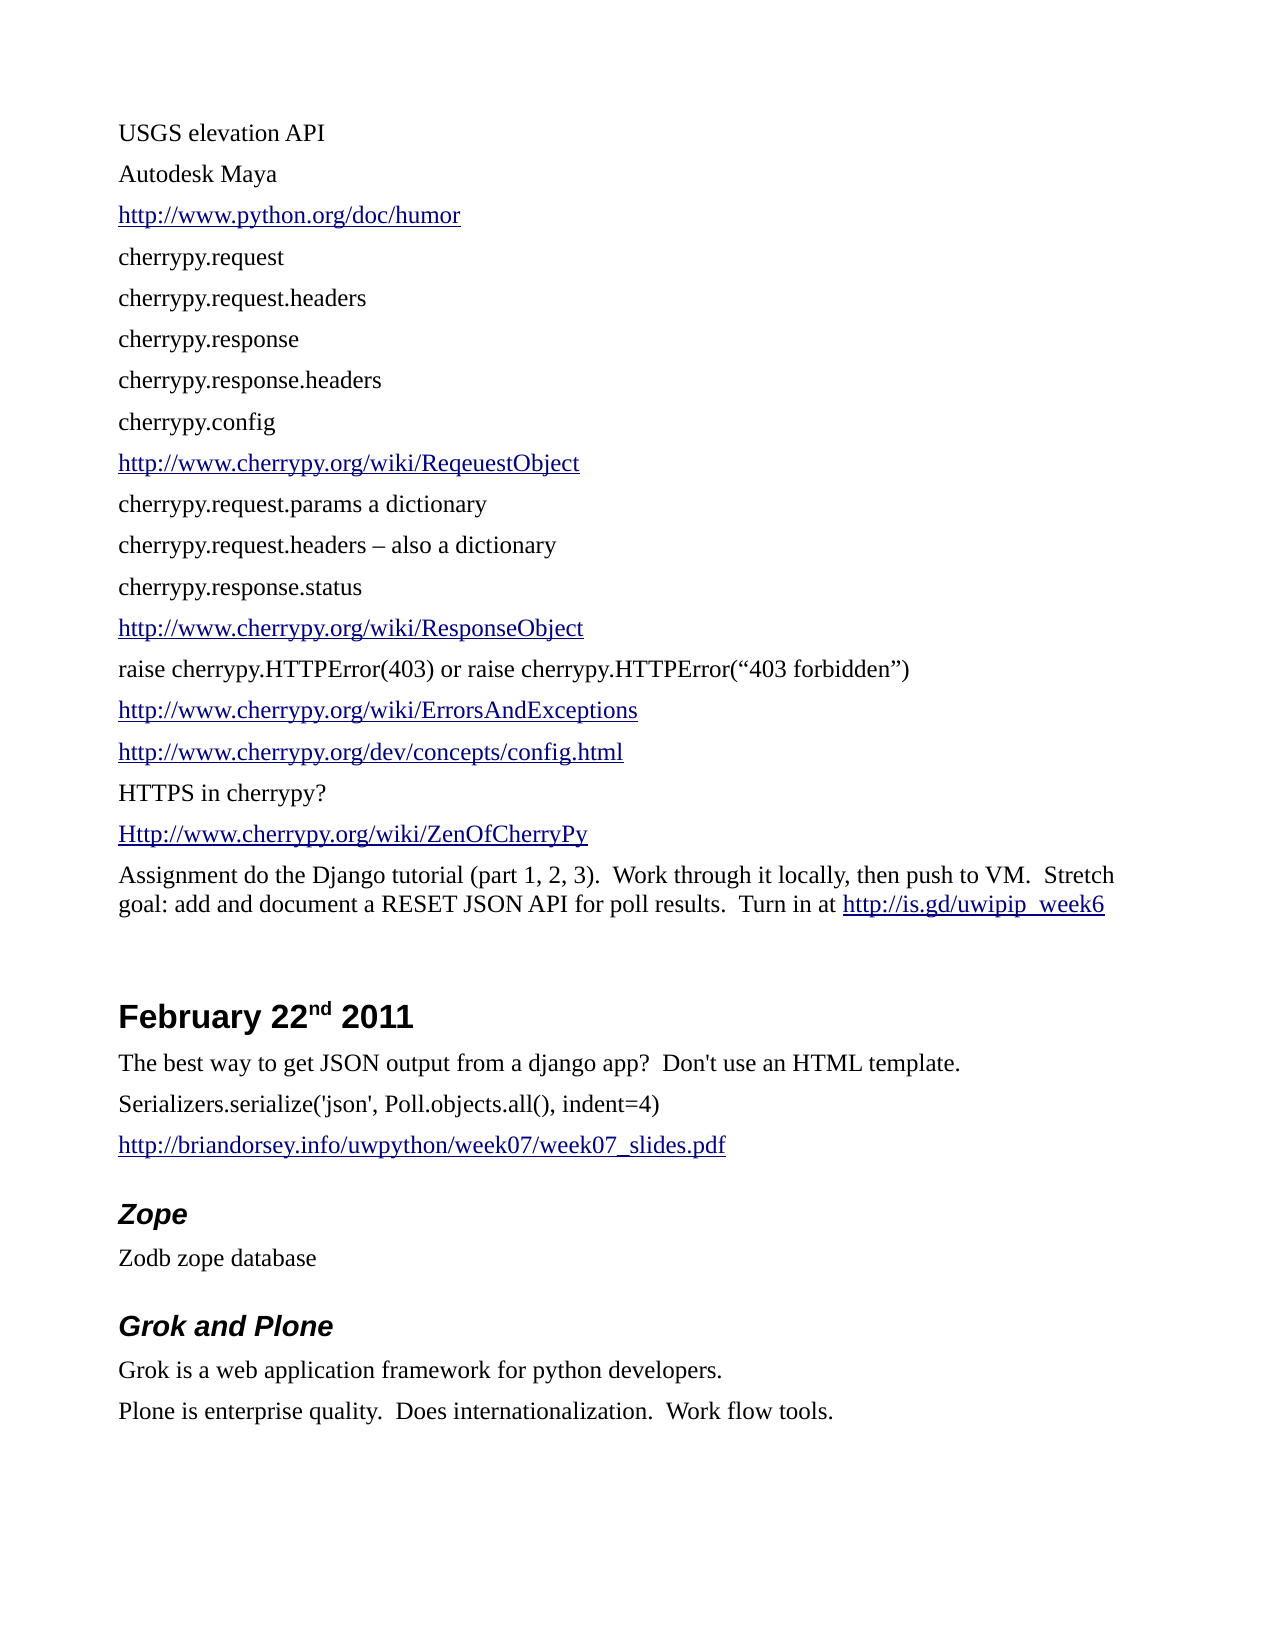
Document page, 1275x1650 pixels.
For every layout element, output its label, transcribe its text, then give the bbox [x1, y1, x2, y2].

text cherrypy.request.headers [118, 283, 1157, 312]
text Serializers.serialize('json', Poll.objects.all(), indent=4) [118, 1089, 1157, 1118]
text Zodb zope database [118, 1243, 1157, 1272]
text cherrypy.response.headers [118, 366, 1157, 394]
text Assignment do the Django tutorial (part 1, 2, 3). Work through it locally, then push to VM. Stretch goal: add and document a RESET JSON API for poll results. Turn in at http://is.gd/uwipip_week6 [118, 861, 1157, 918]
text Grok is a web application framework for python developers. [118, 1355, 1157, 1384]
text http://www.cherrypy.org/wiki/ReqeuestObject [118, 448, 1157, 477]
text cherrypy.request.headers – also a dictionary [118, 531, 1157, 559]
text http://www.cherrypy.org/wiki/ResponseObject [118, 613, 1157, 642]
text raise cherrypy.HTTPError(403) or raise cherrypy.HTTPError(“403 forbidden”) [118, 654, 1157, 683]
text The best way to get JSON output from a django app? Don't use an HTML template. [118, 1048, 1157, 1077]
text cherrypy.request [118, 242, 1157, 271]
text cherrypy.request.params a dictionary [118, 489, 1157, 518]
text HTTPS in cherrypy? [118, 778, 1157, 807]
subtitle Grok and Plone [118, 1309, 1157, 1343]
text cherrypy.response.status [118, 572, 1157, 601]
text USGS elevation API [118, 118, 1157, 147]
subtitle Zope [118, 1197, 1157, 1230]
text Http://www.cherrypy.org/wiki/ZenOfCherryPy [118, 819, 1157, 848]
text cherrypy.config [118, 407, 1157, 436]
text http://www.python.org/doc/humor [118, 201, 1157, 229]
subtitle February 22nd 2011 [118, 997, 1157, 1036]
text http://www.cherrypy.org/dev/concepts/config.html [118, 737, 1157, 766]
text cherrypy.response [118, 324, 1157, 353]
text http://www.cherrypy.org/wiki/ErrorsAndExceptions [118, 696, 1157, 724]
text Autodesk Maya [118, 159, 1157, 188]
text Plone is enterprise quality. Does internationalization. Work flow tools. [118, 1396, 1157, 1425]
text http://briandorsey.info/uwpython/week07/week07_slides.pdf [118, 1131, 1157, 1159]
